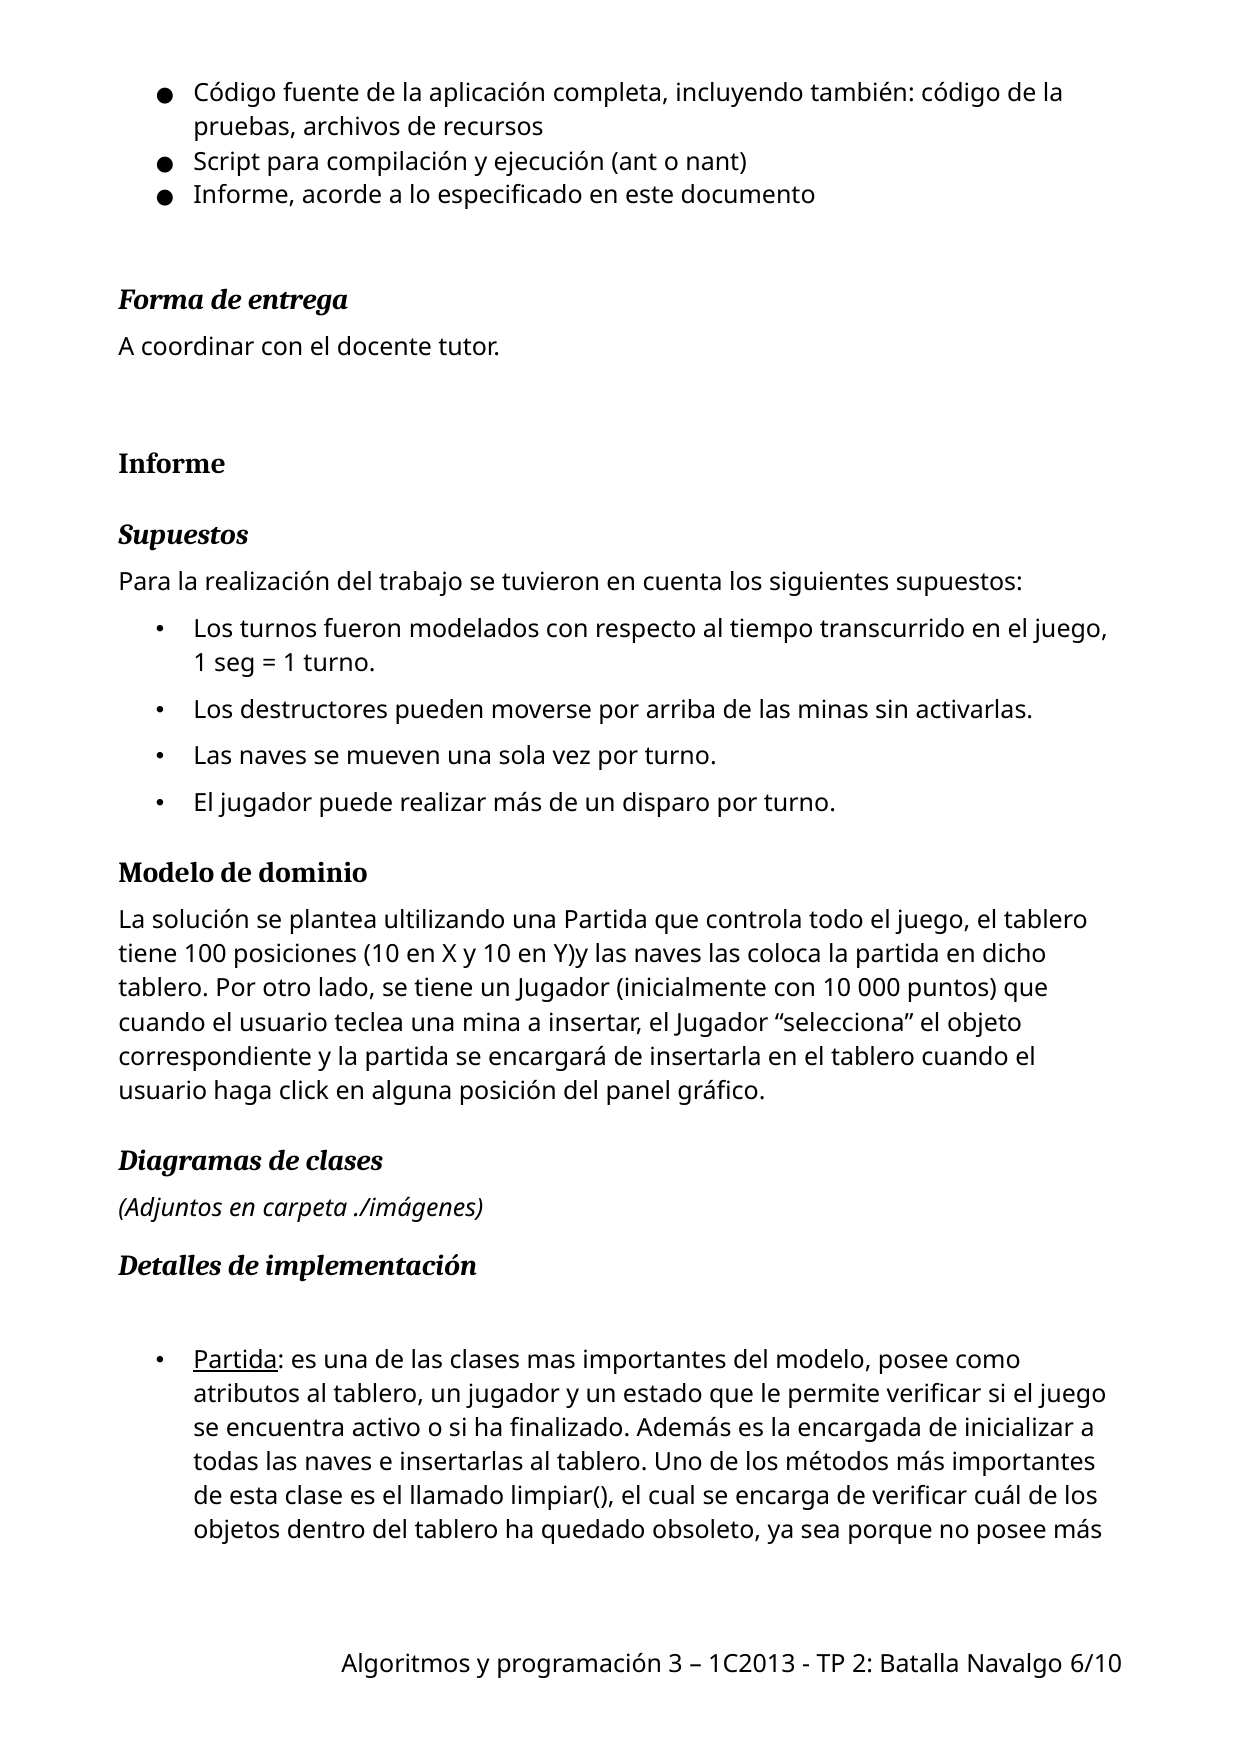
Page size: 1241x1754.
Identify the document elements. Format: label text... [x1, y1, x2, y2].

subtitle Detalles de implementación [118, 1249, 1122, 1282]
list Los destructores pueden moverse por arriba de las minas sin activarlas. [156, 691, 1122, 725]
subtitle Forma de entrega [118, 283, 1122, 316]
text A coordinar con el docente tutor. [118, 329, 1122, 363]
list Partida: es una de las clases mas importantes del modelo, posee como atributos al tablero, un jugador y un estado que le permite verificar si el juego se encuentra activo o si ha finalizado. Además es la encargada de inicializar a todas las naves e insertarlas al tablero. Uno de los métodos más importantes de esta clase es el llamado limpiar(), el cual se encarga de verificar cuál de los objetos dentro del tablero ha quedado obsoleto, ya sea porque no posee más [156, 1342, 1122, 1546]
subtitle Supuestos [118, 518, 1122, 552]
list El jugador puede realizar más de un disparo por turno. [156, 784, 1122, 818]
text Para la realización del trabajo se tuvieron en cuenta los siguientes supuestos: [118, 564, 1122, 598]
list Script para compilación y ejecución (ant o nant) [156, 143, 1122, 177]
list Los turnos fueron modelados con respecto al tiempo transcurrido en el juego, 1 seg = 1 turno. [156, 611, 1122, 679]
subtitle Diagramas de clases [118, 1144, 1122, 1177]
subtitle Informe [118, 447, 1122, 481]
list Informe, acorde a lo especificado en este documento [156, 177, 1122, 211]
subtitle Modelo de dominio [118, 856, 1122, 889]
list Las naves se mueven una sola vez por turno. [156, 738, 1122, 772]
text La solución se plantea ultilizando una Partida que controla todo el juego, el tablero tiene 100 posiciones (10 en X y 10 en Y)y las naves las coloca la partida en dicho tablero. Por otro lado, se tiene un Jugador (inicialmente con 10 000 puntos) que cuando el usuario teclea una mina a insertar, el Jugador “selecciona” el objeto correspondiente y la partida se encargará de insertarla en el tablero cuando el usuario haga click en alguna posición del panel gráfico. [118, 902, 1122, 1106]
list Código fuente de la aplicación completa, incluyendo también: código de la pruebas, archivos de recursos [156, 75, 1122, 143]
text (Adjuntos en carpeta ./imágenes) [118, 1190, 1122, 1224]
